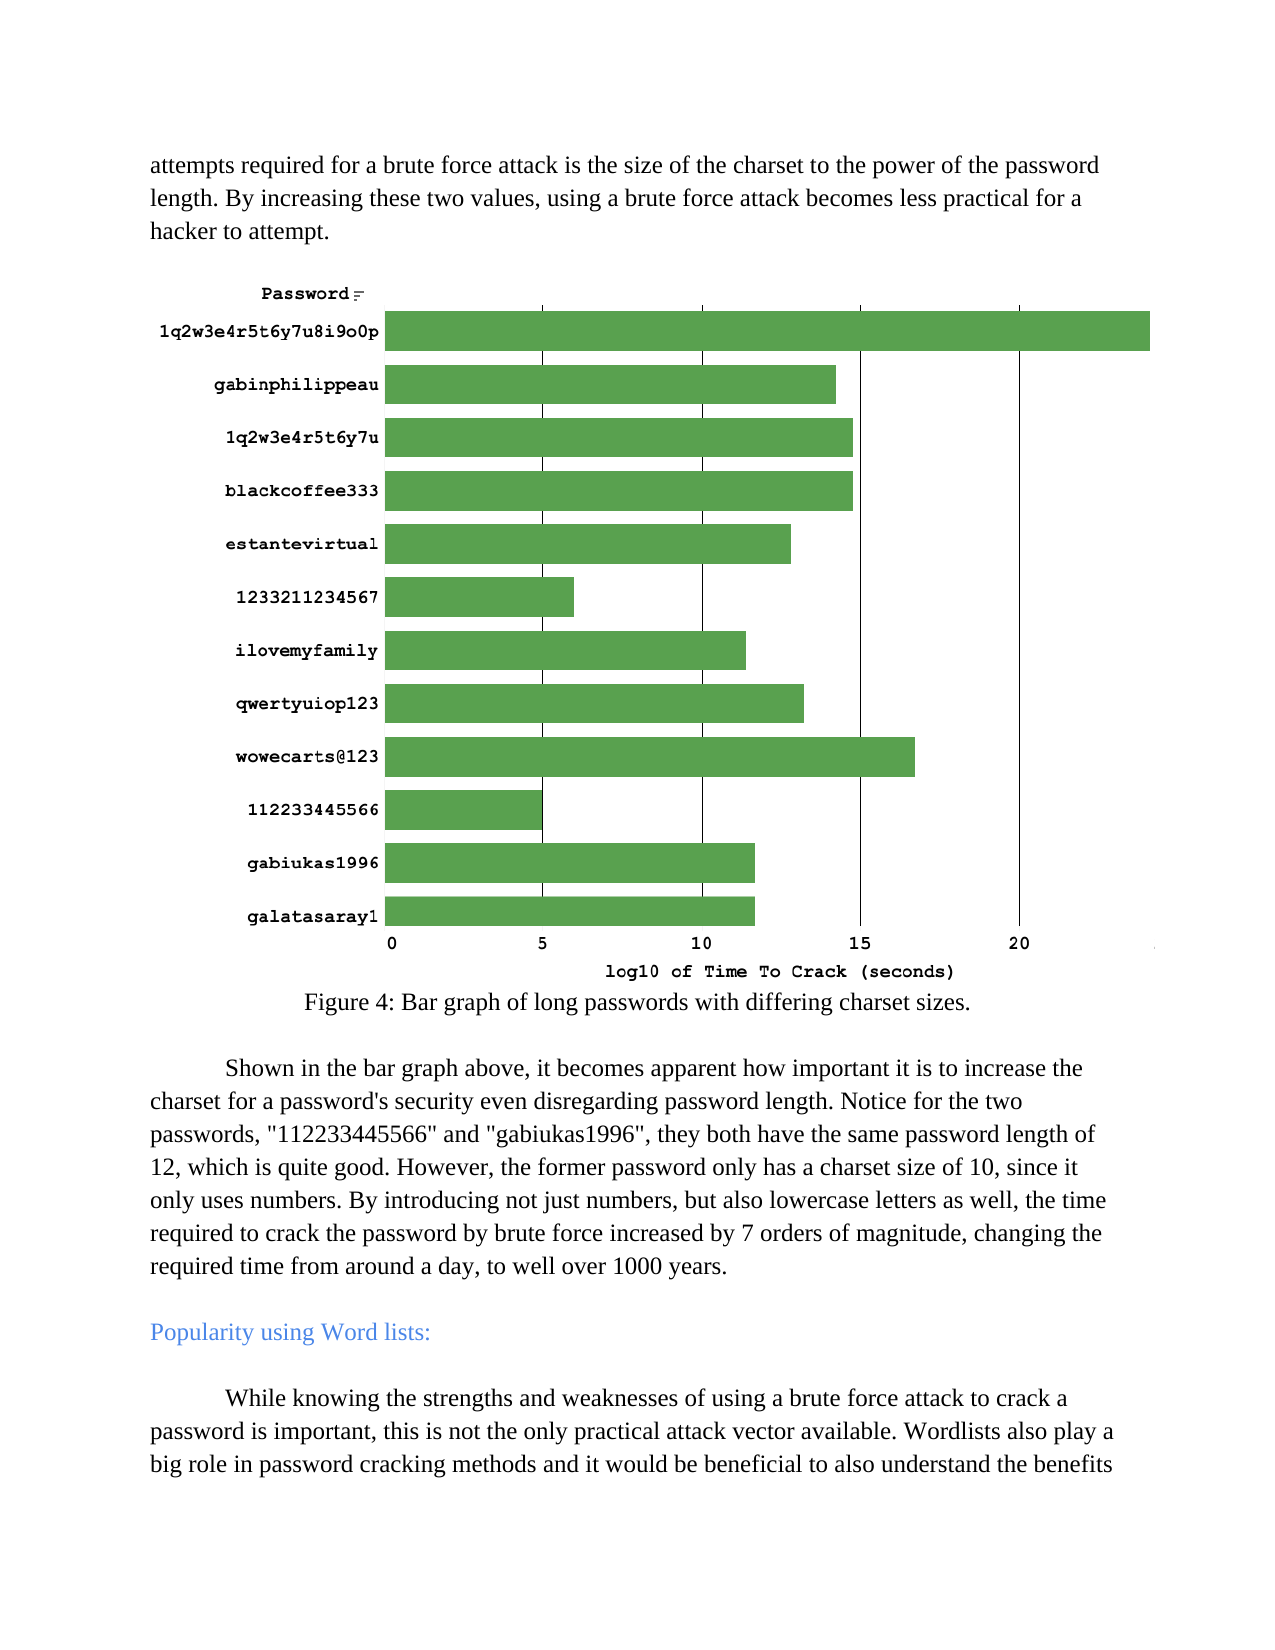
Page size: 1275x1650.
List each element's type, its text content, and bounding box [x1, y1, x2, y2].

text Shown in the bar graph above, it becomes apparent how important it is to increase the charset for a password's security even disregarding password length. Notice for the two passwords, "112233445566" and "gabiukas1996", they both have the same password length of 12, which is quite good. However, the former password only has a charset size of 10, since it only uses numbers. By introducing not just numbers, but also lowercase letters as well, the time required to crack the password by brute force increased by 7 orders of magnitude, changing the required time from around a day, to well over 1000 years. [150, 1053, 1125, 1280]
text While knowing the strengths and weaknesses of using a brute force attack to crack a password is important, this is not the only practical attack vector available. Wordlists also play a big role in password cracking methods and it would be beneficial to also understand the benefits [150, 1383, 1125, 1478]
text Figure 4: Bar graph of long passwords with differing charset sizes. [150, 987, 1125, 1016]
picture [150, 282, 1155, 984]
text attempts required for a brute force attack is the size of the charset to the power of the password length. By increasing these two values, using a brute force attack becomes less practical for a hacker to attempt. [150, 150, 1125, 245]
text Popularity using Word lists: [150, 1317, 1125, 1346]
